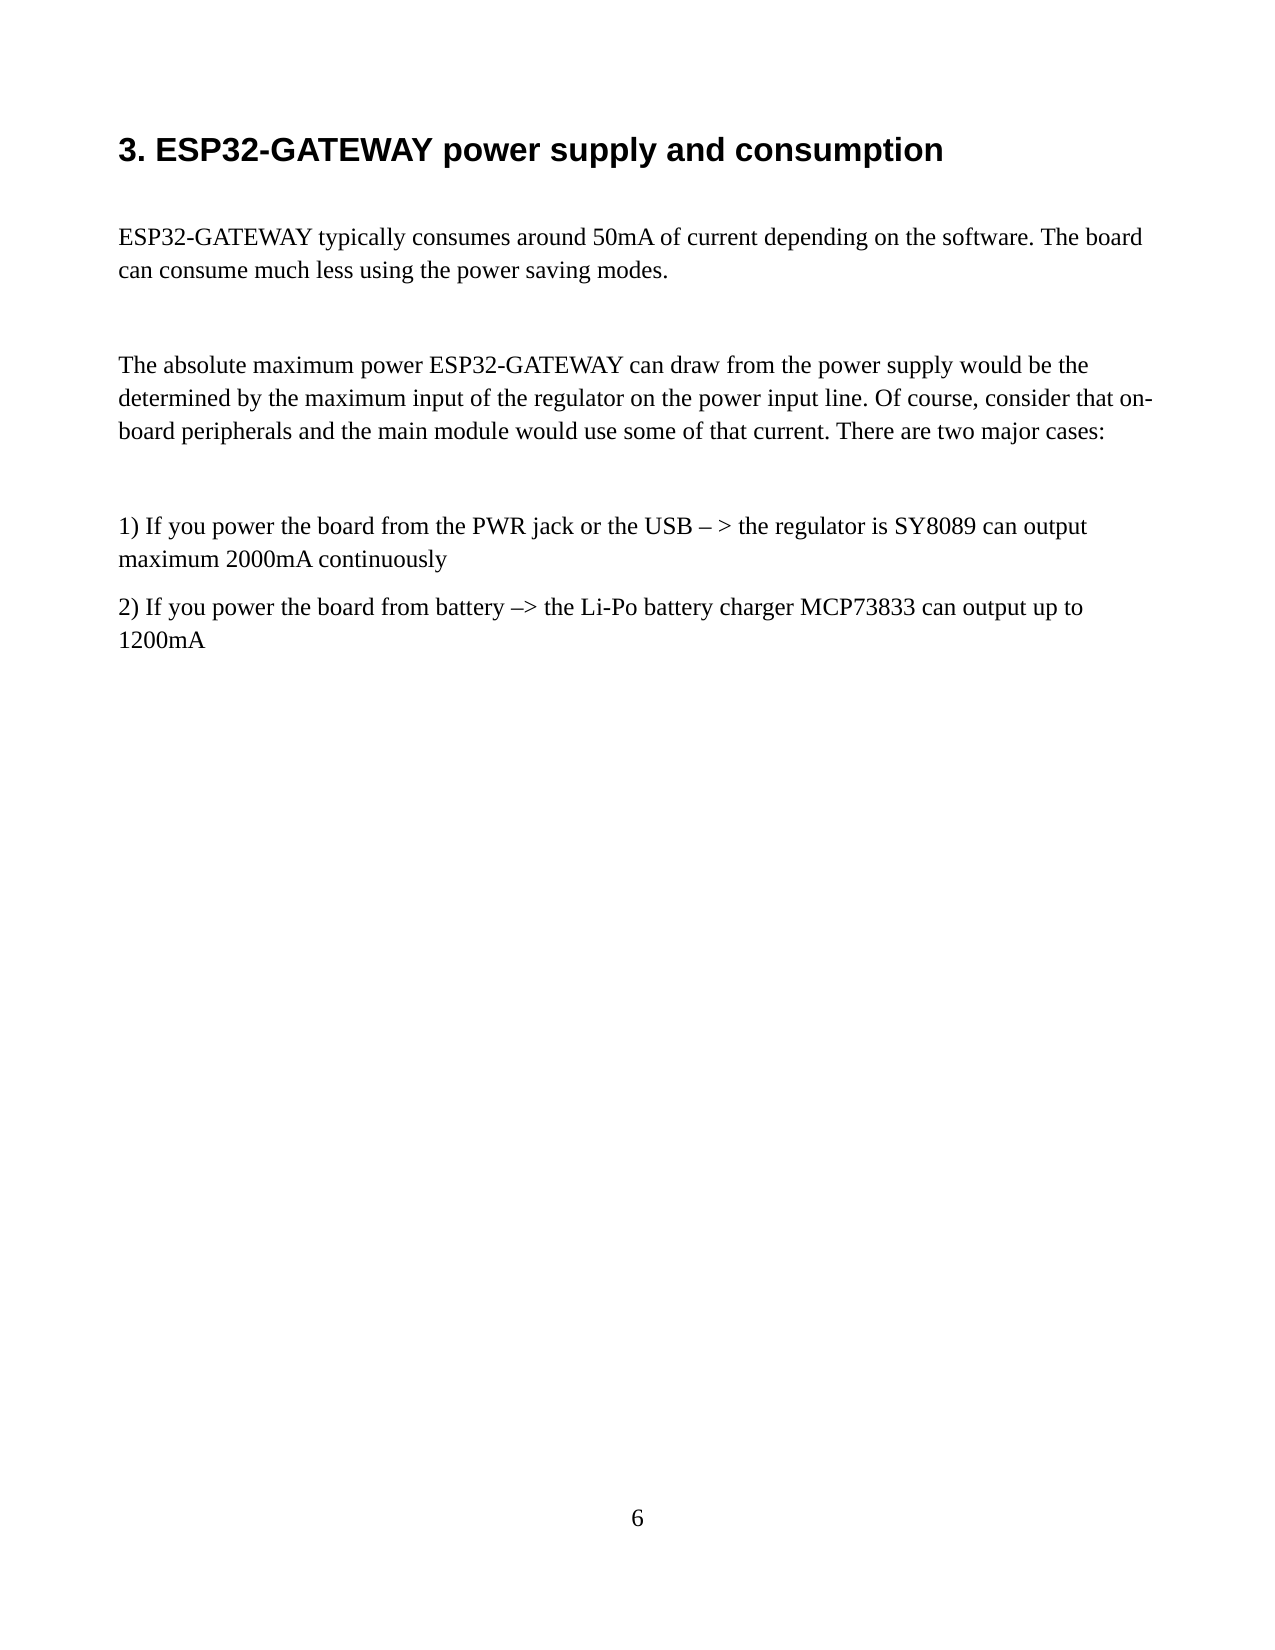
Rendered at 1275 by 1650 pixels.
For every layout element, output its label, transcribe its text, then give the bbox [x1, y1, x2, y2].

text ESP32-GATEWAY typically consumes around 50mA of current depending on the software. The board can consume much less using the power saving modes. [118, 222, 1157, 284]
text 1) If you power the board from the PWR jack or the USB – > the regulator is SY8089 can output maximum 2000mA continuously [118, 511, 1157, 573]
subtitle 3. ESP32-GATEWAY power supply and consumption [118, 130, 1157, 168]
text The absolute maximum power ESP32-GATEWAY can draw from the power supply would be the determined by the maximum input of the regulator on the power input line. Of course, consider that on-board peripherals and the main module would use some of that current. There are two major cases: [118, 350, 1157, 445]
text 2) If you power the board from battery –> the Li-Po battery charger MCP73833 can output up to 1200mA [118, 592, 1157, 654]
